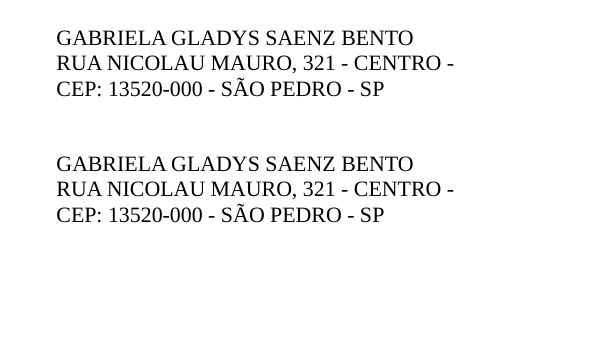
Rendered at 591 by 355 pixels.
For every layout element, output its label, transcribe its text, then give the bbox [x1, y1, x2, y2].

text GABRIELA GLADYS SAENZ BENTO [56, 151, 487, 176]
text GABRIELA GLADYS SAENZ BENTO [56, 25, 528, 50]
text CEP: 13520-000 - SÃO PEDRO - SP [56, 76, 469, 101]
text RUA NICOLAU MAURO, 321 - CENTRO - [56, 50, 528, 76]
text RUA NICOLAU MAURO, 321 - CENTRO - [56, 176, 528, 202]
text CEP: 13520-000 - SÃO PEDRO - SP [56, 202, 469, 227]
